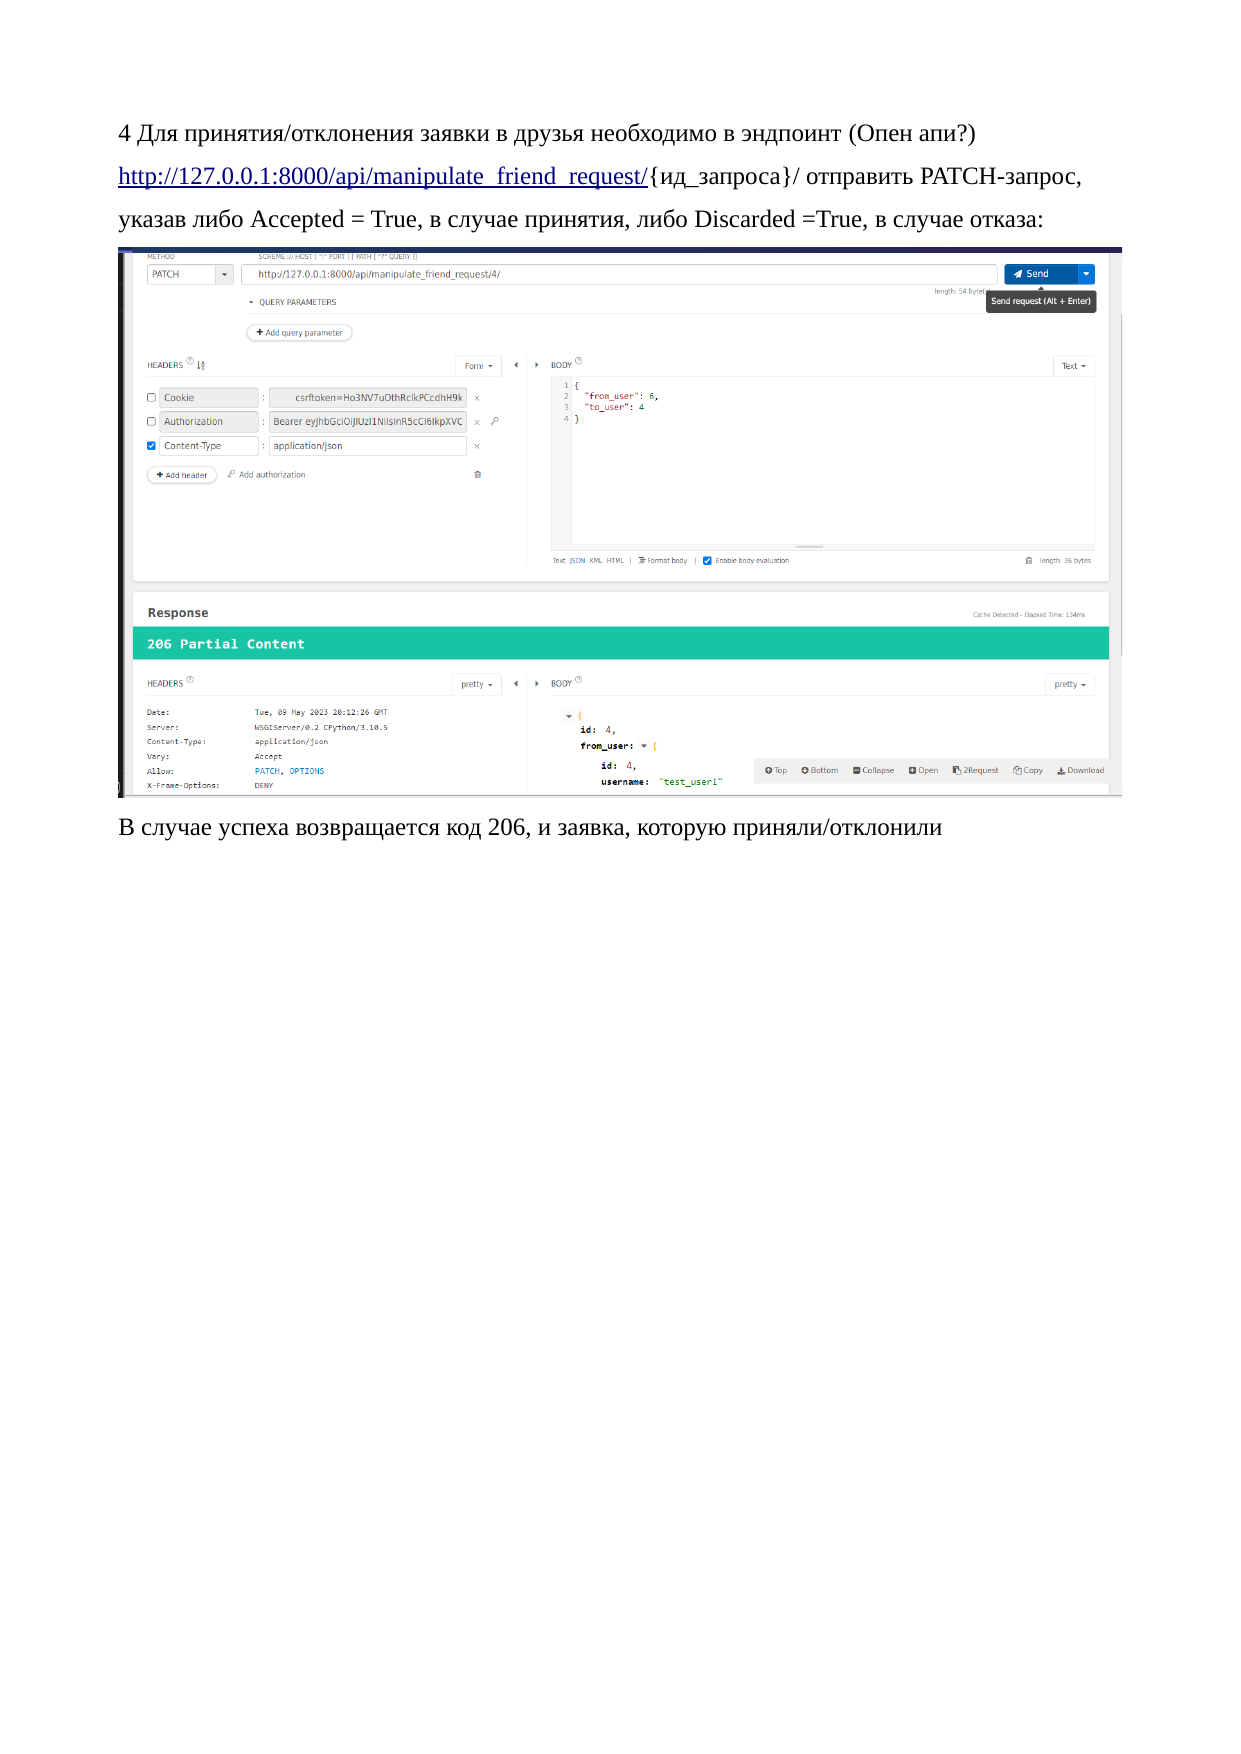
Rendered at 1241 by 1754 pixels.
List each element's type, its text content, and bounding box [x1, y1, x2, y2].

text В случае успеха возвращается код 206, и заявка, которую приняли/отклонили [118, 798, 1122, 841]
text 4 Для принятия/отклонения заявки в друзья необходимо в эндпоинт (Опен апи?) http://127.0.0.1:8000/api/manipulate_friend_request/{ид_запроса}/ отправить PATCH-запрос, указав либо Accepted = True, в случае принятия, либо Discarded =True, в случае отказа: [118, 118, 1122, 233]
picture [118, 247, 1123, 798]
